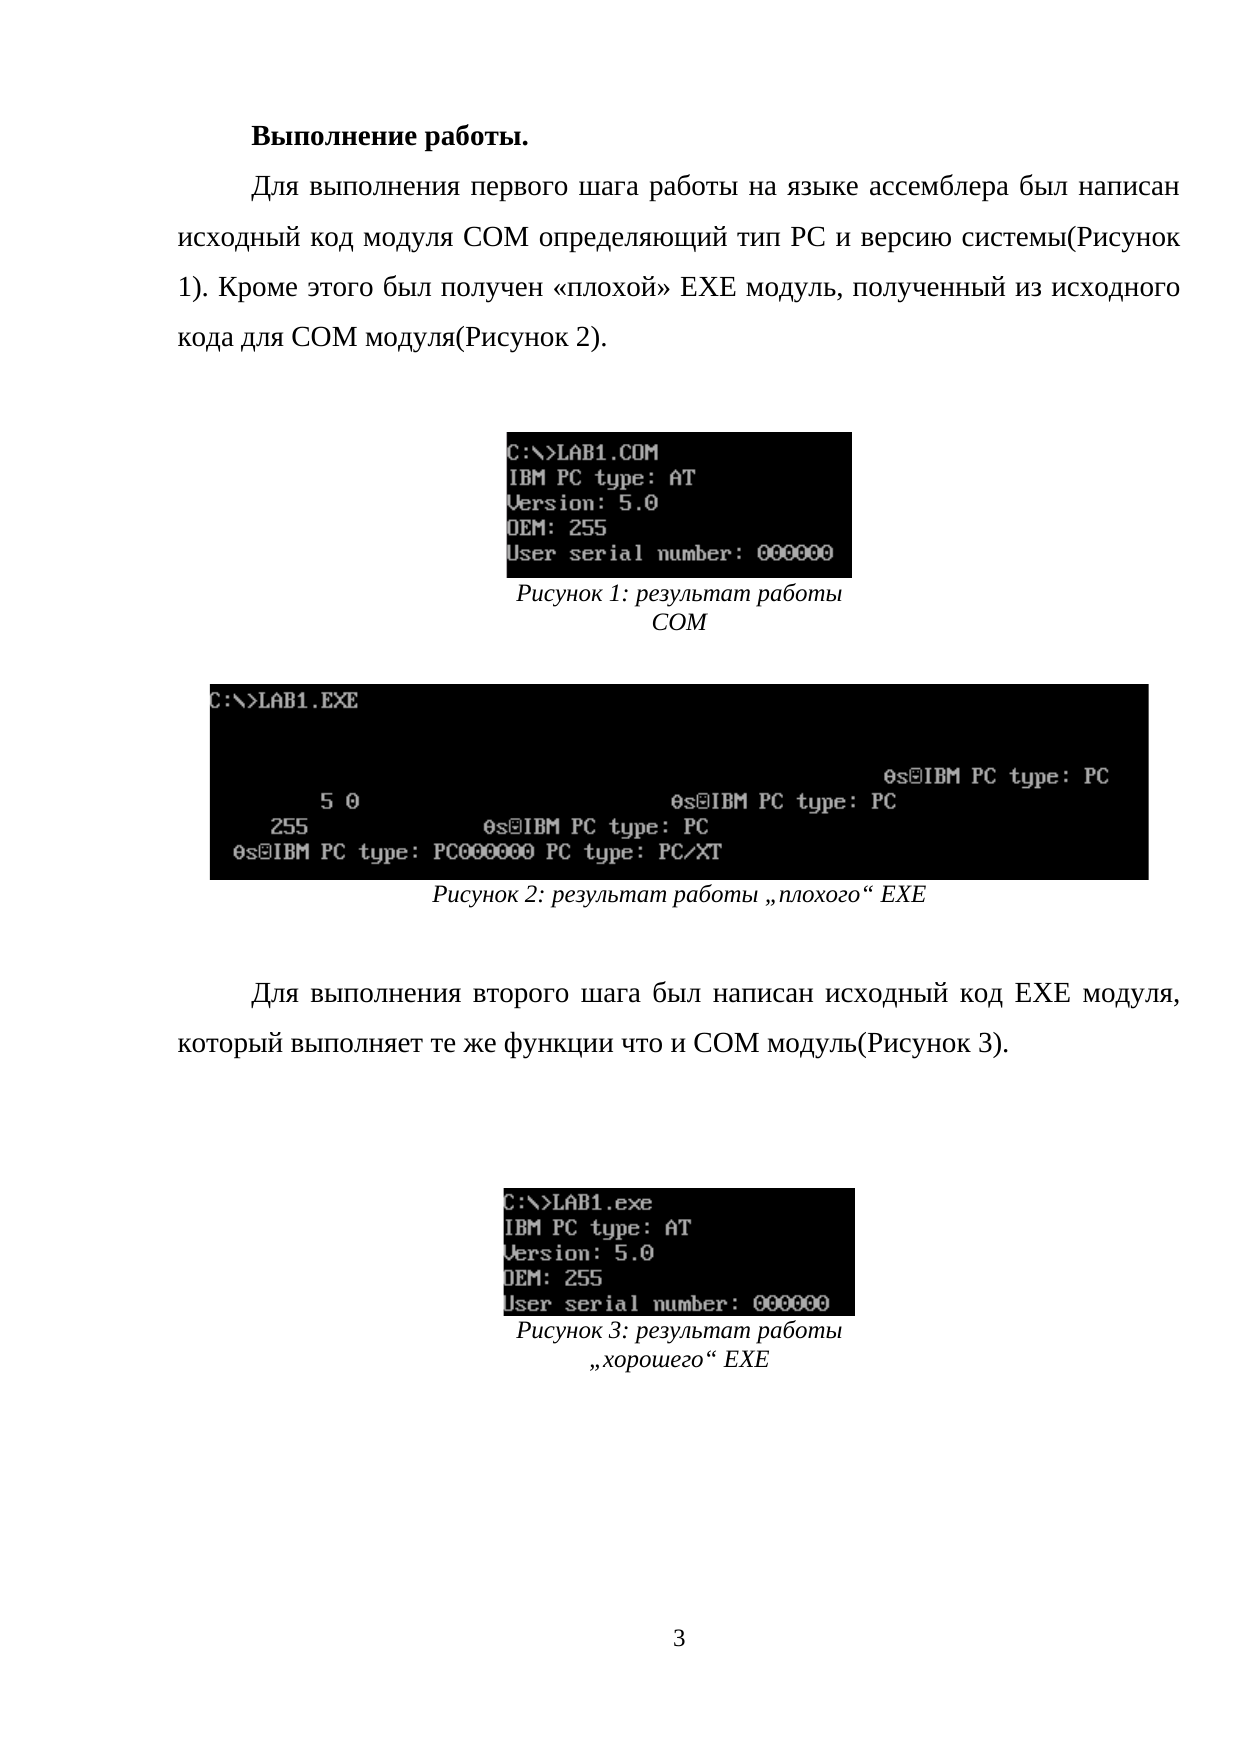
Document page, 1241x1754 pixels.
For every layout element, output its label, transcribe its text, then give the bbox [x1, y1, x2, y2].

text Рисунок 3: результат работы „хорошего“ EXE [503, 1316, 855, 1373]
text Для выполнения первого шага работы на языке ассемблера был написан исходный код модуля COM определяющий тип PC и версию системы(Рисунок 1). Кроме этого был получен «плохой» EXE модуль, полученный из исходного кода для COM модуля(Рисунок 2). [177, 168, 1181, 353]
picture [503, 1188, 855, 1316]
picture [506, 432, 852, 578]
text Рисунок 2: результат работы „плохого“ EXE [210, 880, 1149, 908]
text Рисунок 1: результат работы COM [507, 578, 852, 635]
picture [209, 684, 1149, 880]
text Выполнение работы. [177, 118, 1181, 152]
text Для выполнения второго шага был написан исходный код EXE модуля, который выполняет те же функции что и COM модуль(Рисунок 3). [177, 975, 1181, 1059]
